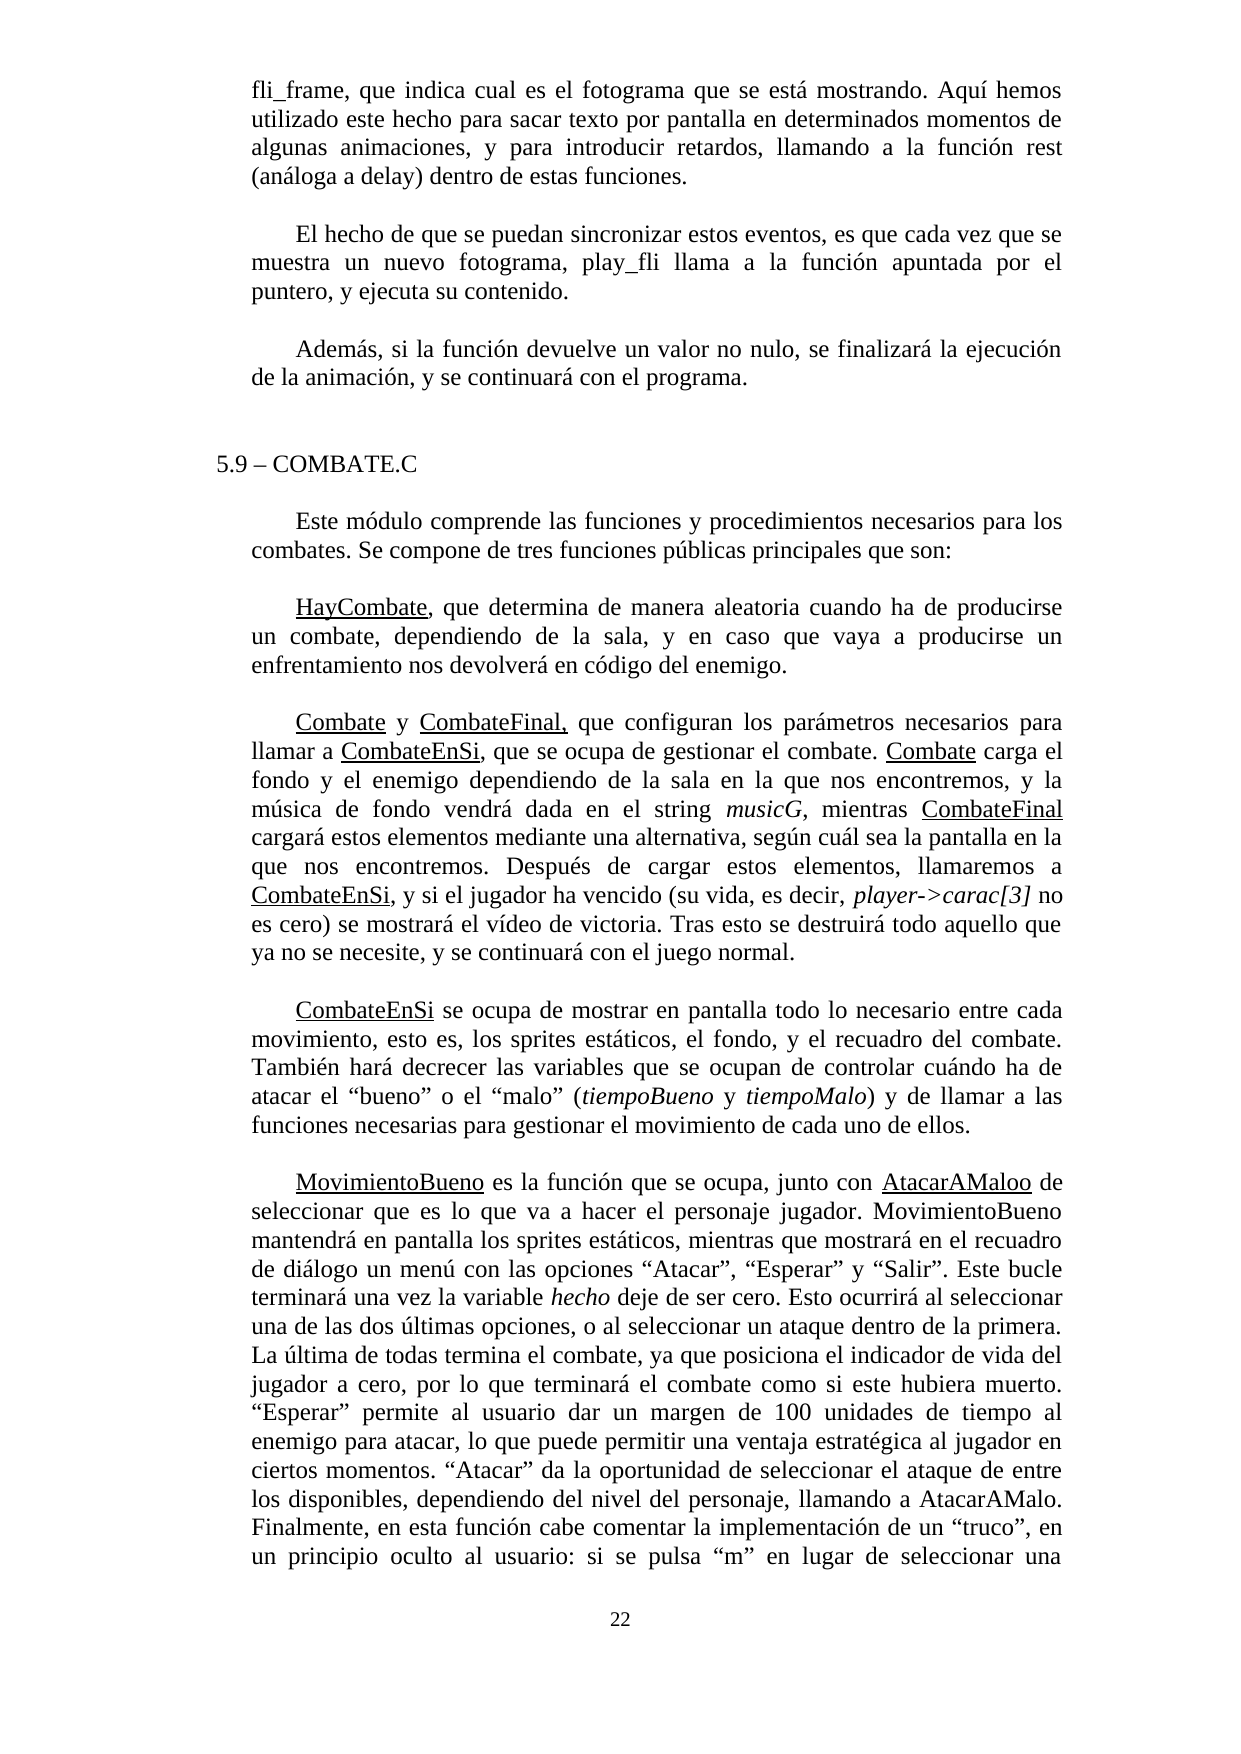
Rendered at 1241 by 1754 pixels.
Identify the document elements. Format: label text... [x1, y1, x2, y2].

text Este módulo comprende las funciones y procedimientos necesarios para los combates. Se compone de tres funciones públicas principales que son: [251, 506, 1063, 564]
text Combate y CombateFinal, que configuran los parámetros necesarios para llamar a CombateEnSi, que se ocupa de gestionar el combate. Combate carga el fondo y el enemigo dependiendo de la sala en la que nos encontremos, y la música de fondo vendrá dada en el string musicG, mientras CombateFinal cargará estos elementos mediante una alternativa, según cuál sea la pantalla en la que nos encontremos. Después de cargar estos elementos, llamaremos a CombateEnSi, y si el jugador ha vencido (su vida, es decir, player->carac[3] no es cero) se mostrará el vídeo de victoria. Tras esto se destruirá todo aquello que ya no se necesite, y se continuará con el juego normal. [251, 707, 1063, 966]
text MovimientoBueno es la función que se ocupa, junto con AtacarAMaloo de seleccionar que es lo que va a hacer el personaje jugador. MovimientoBueno mantendrá en pantalla los sprites estáticos, mientras que mostrará en el recuadro de diálogo un menú con las opciones “Atacar”, “Esperar” y “Salir”. Este bucle terminará una vez la variable hecho deje de ser cero. Esto ocurrirá al seleccionar una de las dos últimas opciones, o al seleccionar un ataque dentro de la primera. La última de todas termina el combate, ya que posiciona el indicador de vida del jugador a cero, por lo que terminará el combate como si este hubiera muerto. “Esperar” permite al usuario dar un margen de 100 unidades de tiempo al enemigo para atacar, lo que puede permitir una ventaja estratégica al jugador en ciertos momentos. “Atacar” da la oportunidad de seleccionar el ataque de entre los disponibles, dependiendo del nivel del personaje, llamando a AtacarAMalo. Finalmente, en esta función cabe comentar la implementación de un “truco”, en un principio oculto al usuario: si se pulsa “m” en lugar de seleccionar una [251, 1167, 1063, 1570]
text Además, si la función devuelve un valor no nulo, se finalizará la ejecución de la animación, y se continuará con el programa. [251, 334, 1063, 391]
text CombateEnSi se ocupa de mostrar en pantalla todo lo necesario entre cada movimiento, esto es, los sprites estáticos, el fondo, y el recuadro del combate. También hará decrecer las variables que se ocupan de controlar cuándo ha de atacar el “bueno” o el “malo” (tiempoBueno y tiempoMalo) y de llamar a las funciones necesarias para gestionar el movimiento de cada uno de ellos. [251, 995, 1063, 1139]
text HayCombate, que determina de manera aleatoria cuando ha de producirse un combate, dependiendo de la sala, y en caso que vaya a producirse un enfrentamiento nos devolverá en código del enemigo. [251, 592, 1063, 679]
text El hecho de que se puedan sincronizar estos eventos, es que cada vez que se muestra un nuevo fotograma, play_fli llama a la función apuntada por el puntero, y ejecuta su contenido. [251, 219, 1063, 305]
text fli_frame, que indica cual es el fotograma que se está mostrando. Aquí hemos utilizado este hecho para sacar texto por pantalla en determinados momentos de algunas animaciones, y para introducir retardos, llamando a la función rest (análoga a delay) dentro de estas funciones. [251, 75, 1063, 190]
subtitle 5.9 – COMBATE.C [216, 449, 1063, 477]
